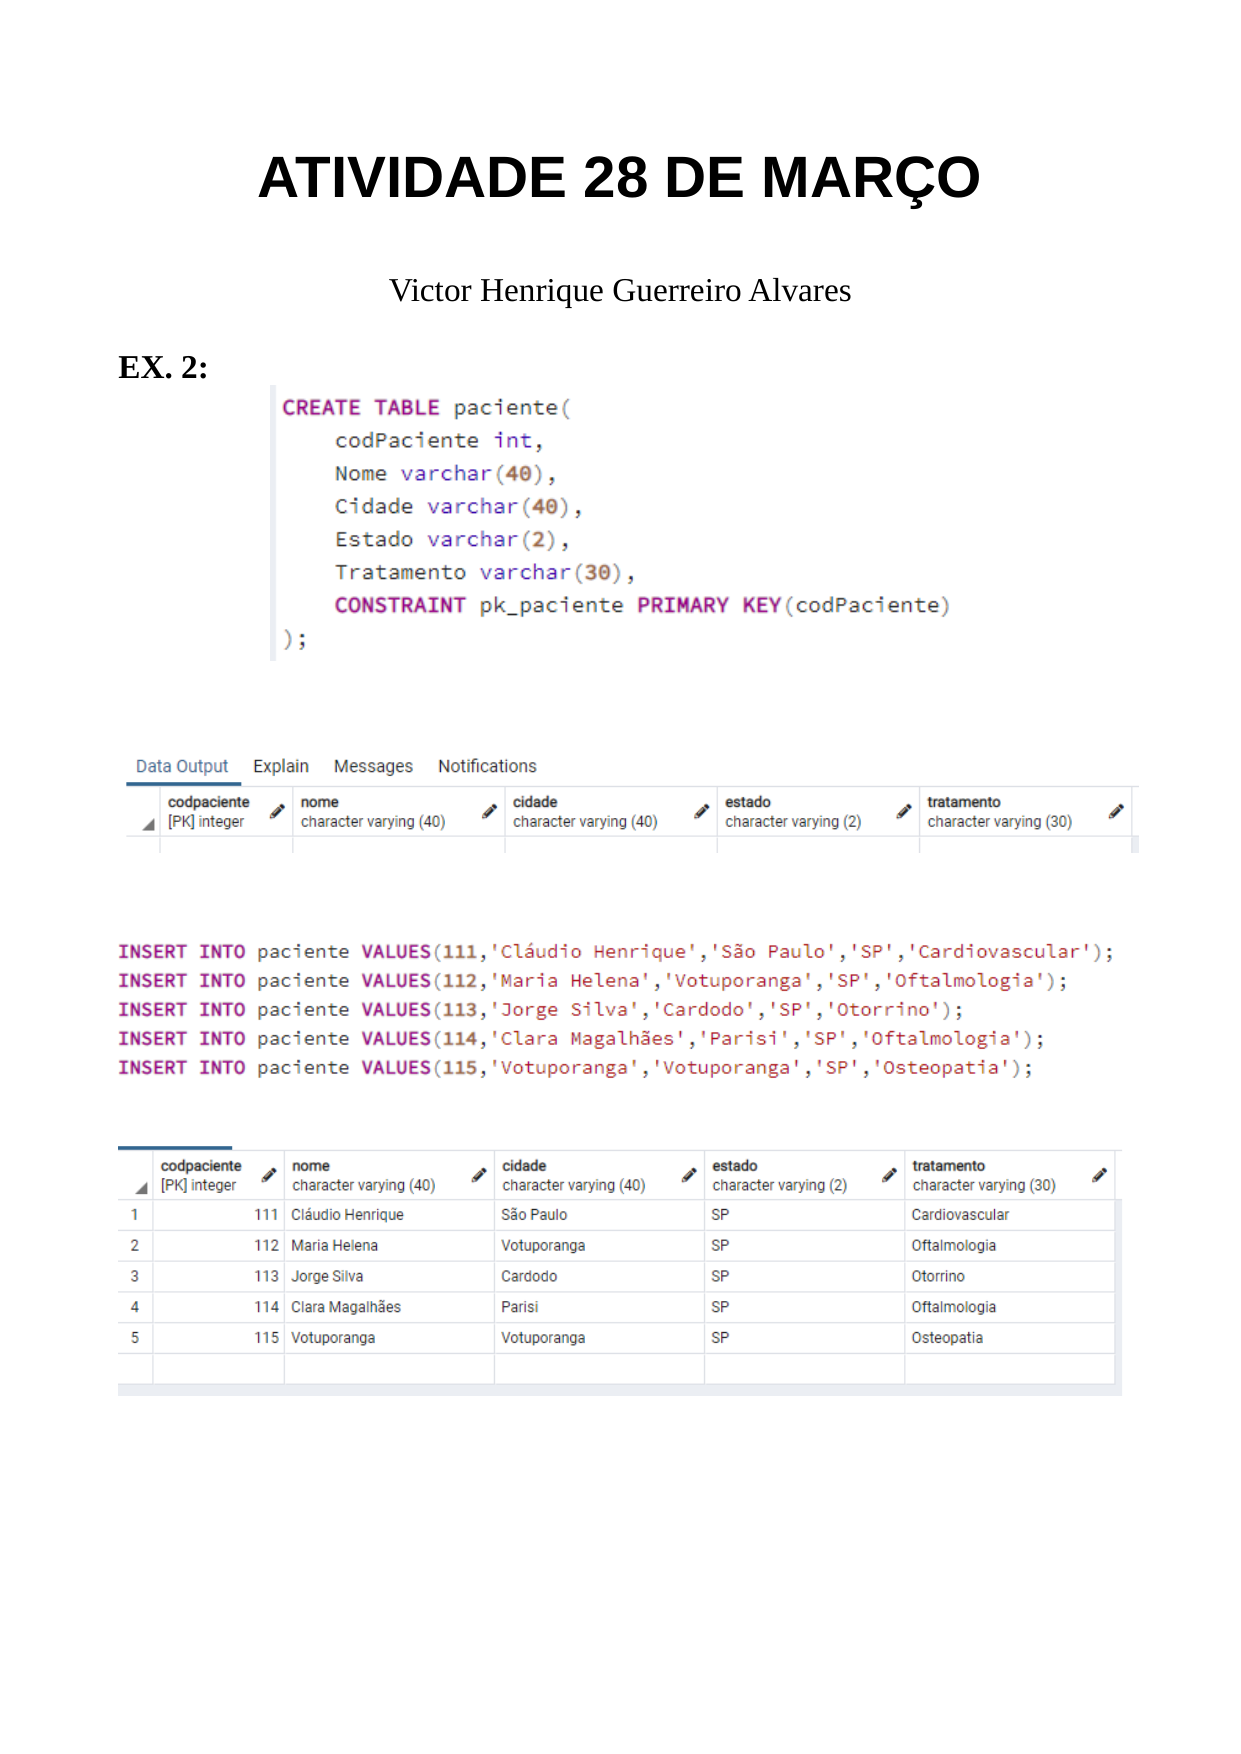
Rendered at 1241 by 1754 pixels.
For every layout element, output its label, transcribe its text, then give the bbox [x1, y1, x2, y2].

text EX. 2: [118, 347, 1122, 385]
picture [118, 929, 1123, 1107]
title ATIVIDADE 28 DE MARÇO [118, 143, 1122, 210]
text Victor Henrique Guerreiro Alvares [118, 270, 1122, 309]
picture [118, 1145, 1123, 1396]
picture [270, 385, 970, 661]
picture [126, 750, 1139, 853]
